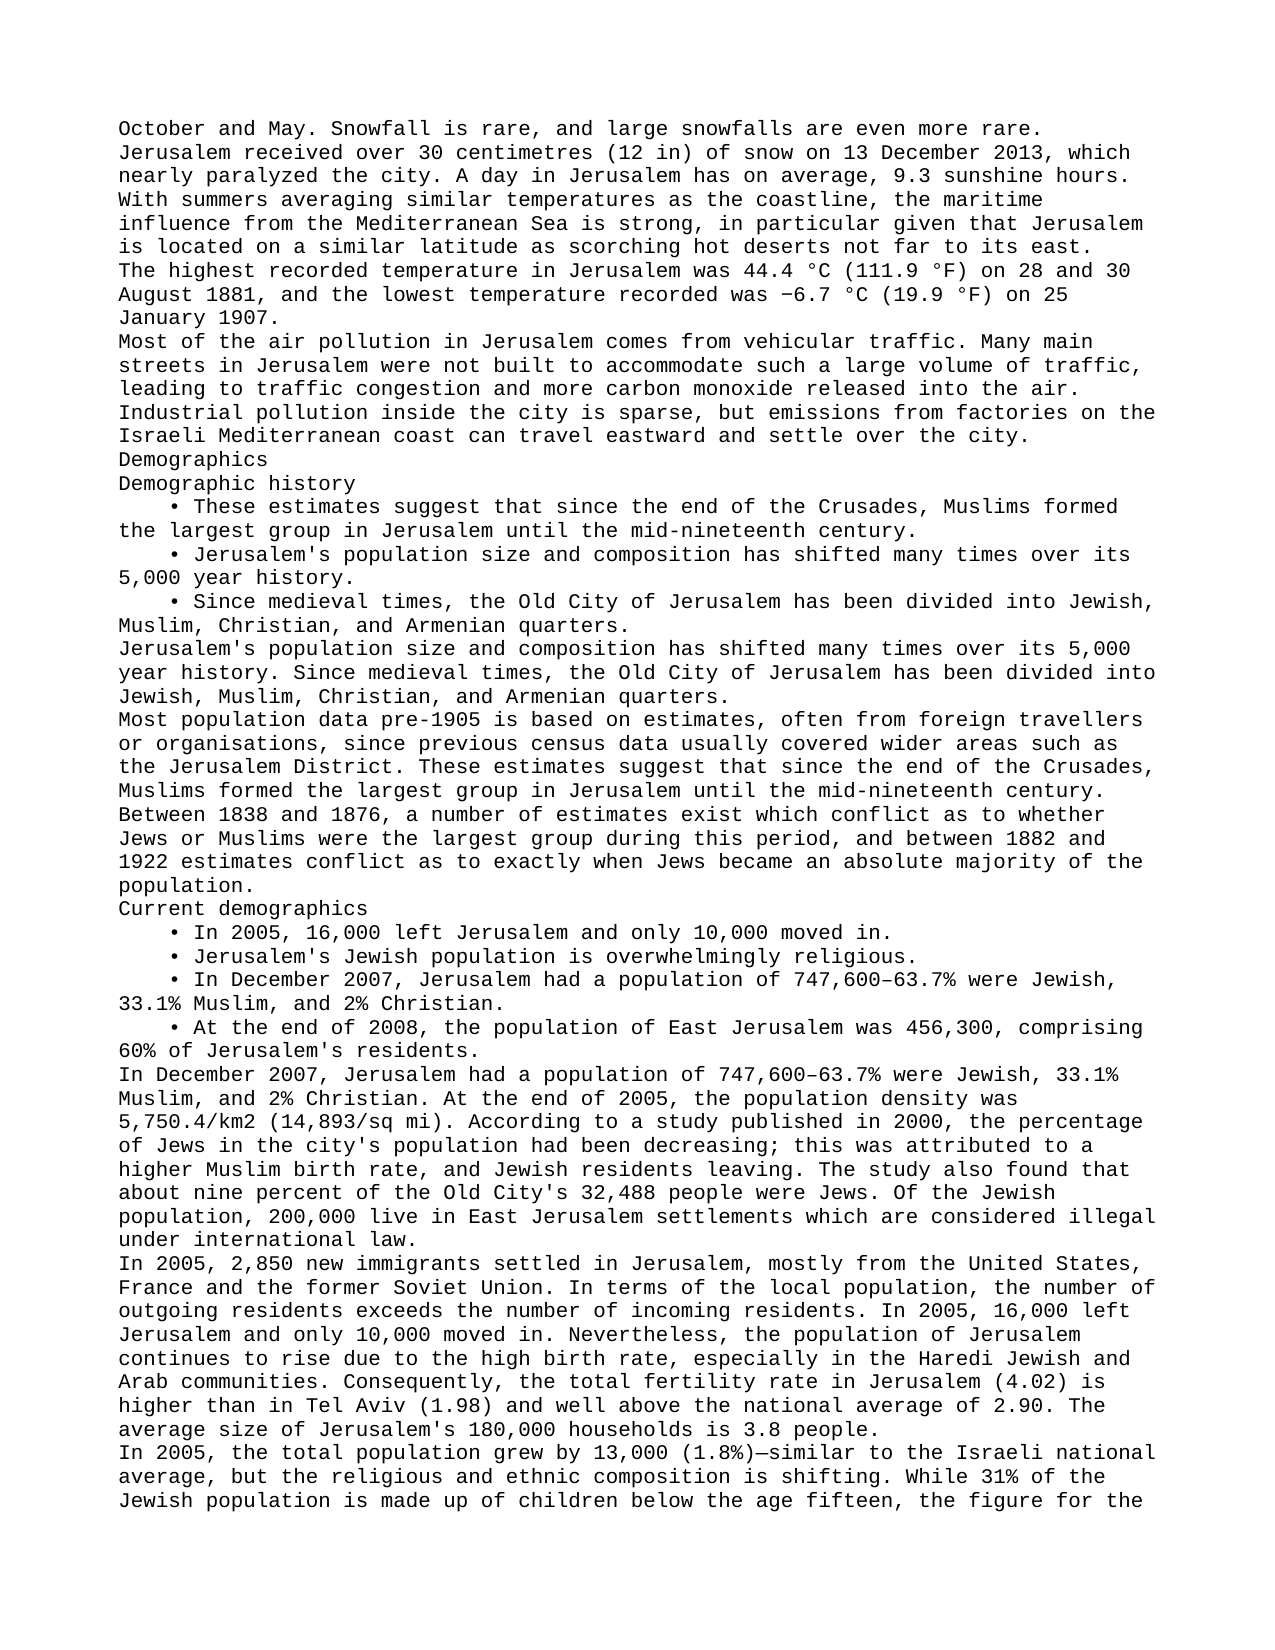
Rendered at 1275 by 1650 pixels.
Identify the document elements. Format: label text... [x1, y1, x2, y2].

text • Jerusalem's population size and composition has shifted many times over its 5,000 year history. [118, 544, 1157, 591]
text Most of the air pollution in Jerusalem comes from vehicular traffic. Many main streets in Jerusalem were not built to accommodate such a large volume of traffic, leading to traffic congestion and more carbon monoxide released into the air. Industrial pollution inside the city is sparse, but emissions from factories on the Israeli Mediterranean coast can travel eastward and settle over the city. [118, 331, 1157, 449]
text Between 1838 and 1876, a number of estimates exist which conflict as to whether Jews or Muslims were the largest group during this period, and between 1882 and 1922 estimates conflict as to exactly when Jews became an absolute majority of the population. [118, 804, 1157, 898]
text In 2005, 2,850 new immigrants settled in Jerusalem, mostly from the United States, France and the former Soviet Union. In terms of the local population, the number of outgoing residents exceeds the number of incoming residents. In 2005, 16,000 left Jerusalem and only 10,000 moved in. Nevertheless, the population of Jerusalem continues to rise due to the high birth rate, especially in the Haredi Jewish and Arab communities. Consequently, the total fertility rate in Jerusalem (4.02) is higher than in Tel Aviv (1.98) and well above the national average of 2.90. The average size of Jerusalem's 180,000 households is 3.8 people. [118, 1253, 1157, 1442]
text In December 2007, Jerusalem had a population of 747,600–63.7% were Jewish, 33.1% Muslim, and 2% Christian. At the end of 2005, the population density was 5,750.4/km2 (14,893/sq mi). According to a study published in 2000, the percentage of Jews in the city's population had been decreasing; this was attributed to a higher Muslim birth rate, and Jewish residents leaving. The study also found that about nine percent of the Old City's 32,488 people were Jews. Of the Jewish population, 200,000 live in East Jerusalem settlements which are considered illegal under international law. [118, 1064, 1157, 1253]
text • In 2005, 16,000 left Jerusalem and only 10,000 moved in. [118, 922, 1157, 946]
text Demographic history [118, 473, 1157, 496]
text • At the end of 2008, the population of East Jerusalem was 456,300, comprising 60% of Jerusalem's residents. [118, 1017, 1157, 1064]
text In 2005, the total population grew by 13,000 (1.8%)—similar to the Israeli national average, but the religious and ethnic composition is shifting. While 31% of the Jewish population is made up of children below the age fifteen, the figure for the [118, 1442, 1157, 1513]
text • Since medieval times, the Old City of Jerusalem has been divided into Jewish, Muslim, Christian, and Armenian quarters. [118, 591, 1157, 638]
text The highest recorded temperature in Jerusalem was 44.4 °C (111.9 °F) on 28 and 30 August 1881, and the lowest temperature recorded was −6.7 °C (19.9 °F) on 25 January 1907. [118, 260, 1157, 331]
text • These estimates suggest that since the end of the Crusades, Muslims formed the largest group in Jerusalem until the mid-nineteenth century. [118, 496, 1157, 544]
text • In December 2007, Jerusalem had a population of 747,600–63.7% were Jewish, 33.1% Muslim, and 2% Christian. [118, 969, 1157, 1017]
text October and May. Snowfall is rare, and large snowfalls are even more rare. Jerusalem received over 30 centimetres (12 in) of snow on 13 December 2013, which nearly paralyzed the city. A day in Jerusalem has on average, 9.3 sunshine hours. With summers averaging similar temperatures as the coastline, the maritime influence from the Mediterranean Sea is strong, in particular given that Jerusalem is located on a similar latitude as scorching hot deserts not far to its east. [118, 118, 1157, 260]
text Most population data pre-1905 is based on estimates, often from foreign travellers or organisations, since previous census data usually covered wider areas such as the Jerusalem District. These estimates suggest that since the end of the Crusades, Muslims formed the largest group in Jerusalem until the mid-nineteenth century. [118, 709, 1157, 804]
text Current demographics [118, 898, 1157, 922]
text Jerusalem's population size and composition has shifted many times over its 5,000 year history. Since medieval times, the Old City of Jerusalem has been divided into Jewish, Muslim, Christian, and Armenian quarters. [118, 638, 1157, 709]
text • Jerusalem's Jewish population is overwhelmingly religious. [118, 946, 1157, 969]
text Demographics [118, 449, 1157, 473]
